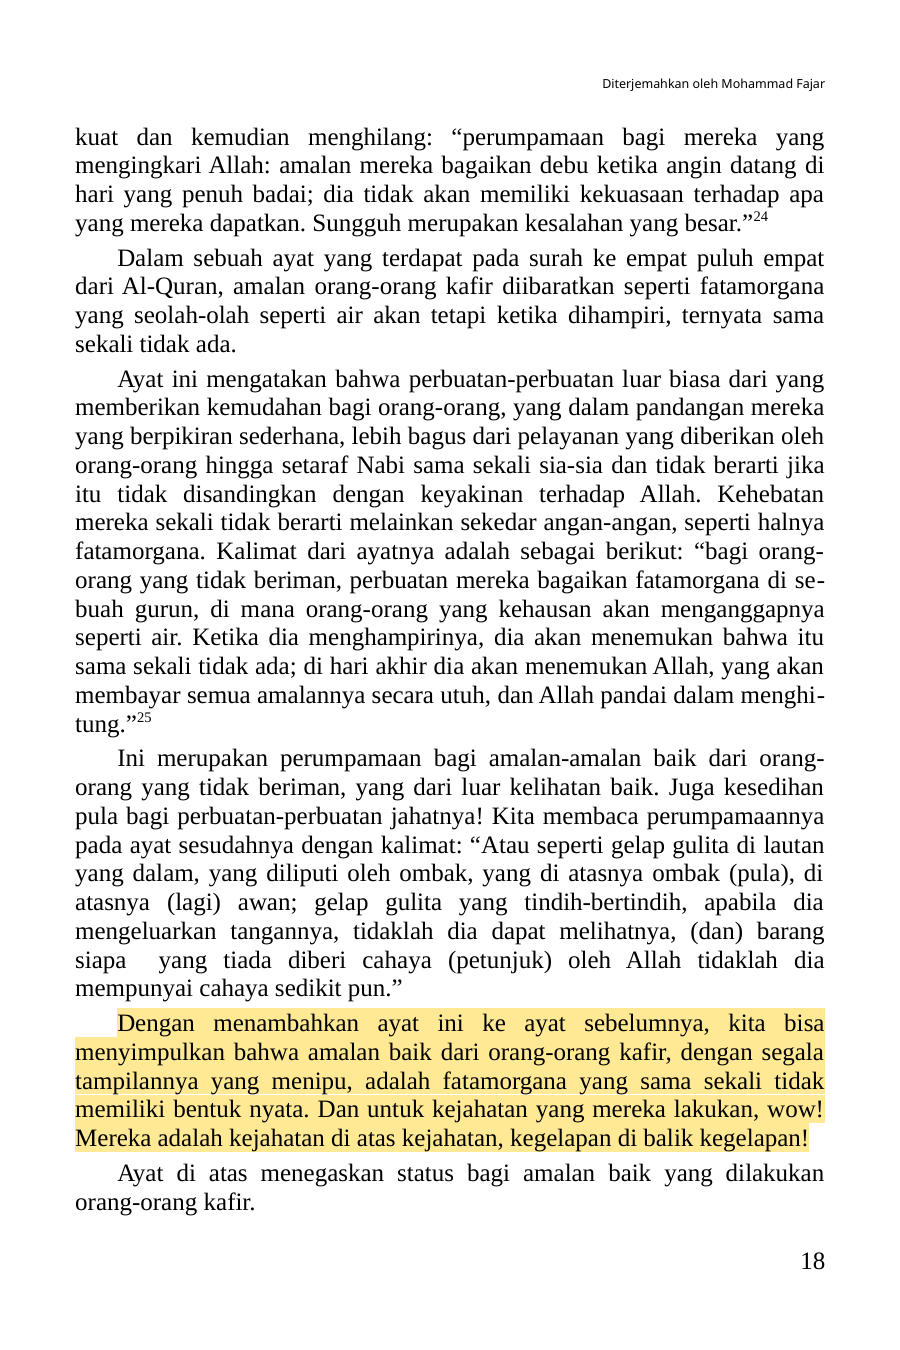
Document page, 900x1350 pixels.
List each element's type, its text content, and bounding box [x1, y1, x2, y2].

text Dalam sebuah ayat yang terdapat pada surah ke empat puluh empat dari Al-Quran, amalan orang-orang kafir diibaratkan seperti fatamorgana yang seolah-olah seperti air akan tetapi ketika dihampiri, ternyata sama sekali tidak ada. [75, 243, 825, 358]
text Ayat di atas menegaskan status bagi amalan baik yang dilakukan orang-orang kafir. [75, 1158, 825, 1216]
text Ini merupakan perumpamaan bagi amalan-amalan baik dari orang-orang yang tidak beriman, yang dari luar kelihatan baik. Juga kesedihan pula bagi perbuatan-perbuatan jahatnya! Kita membaca perumpamaannya pada ayat sesudahnya dengan kalimat: “Atau seperti gelap gulita di lautan yang dalam, yang diliputi oleh ombak, yang di atasnya ombak (pula), di atasnya (lagi) awan; gelap gulita yang tindih-bertindih, apabila dia mengeluarkan tangannya, tidaklah dia dapat melihatnya, (dan) barang siapa yang tiada diberi cahaya (petunjuk) oleh Allah tidaklah dia mempunyai cahaya sedikit pun.” [75, 743, 825, 1002]
text kuat dan kemudian menghilang: “perumpamaan bagi mereka yang mengingkari Allah: amalan mereka bagaikan debu ketika angin datang di hari yang penuh badai; dia tidak akan memiliki kekuasaan terhadap apa yang mereka dapatkan. Sungguh merupakan kesalahan yang besar.” [75, 122, 825, 237]
text Dengan menambahkan ayat ini ke ayat sebelumnya, kita bisa menyimpulkan bahwa amalan baik dari orang-orang kafir, dengan segala tampilannya yang menipu, adalah fatamorgana yang sama sekali tidak memiliki bentuk nyata. Dan untuk kejahatan yang mereka lakukan, wow! Mereka adalah kejahatan di atas kejahatan, kegelapan di balik kegelapan! [75, 1008, 825, 1152]
text Ayat ini mengatakan bahwa perbuatan-perbuatan luar biasa dari yang memberikan kemudahan bagi orang-orang, yang dalam pandangan mereka yang berpikiran sederhana, lebih bagus dari pelayanan yang diberikan oleh orang-orang hingga setaraf Nabi sama sekali sia-sia dan tidak berarti jika itu tidak disandingkan dengan keyakinan terhadap Allah. Kehebatan mereka sekali tidak berarti melainkan sekedar angan-angan, seperti halnya fatamorgana. Kalimat dari ayatnya adalah sebagai berikut: “bagi orang-orang yang tidak beriman, perbuatan mereka bagaikan fatamorgana di se­buah gurun, di mana orang-orang yang kehausan akan menganggapnya seperti air. Ketika dia menghampirinya, dia akan menemukan bahwa itu sama sekali tidak ada; di hari akhir dia akan menemukan Allah, yang akan membayar semua amalannya secara utuh, dan Allah pandai dalam menghi­tung.” [75, 364, 825, 737]
